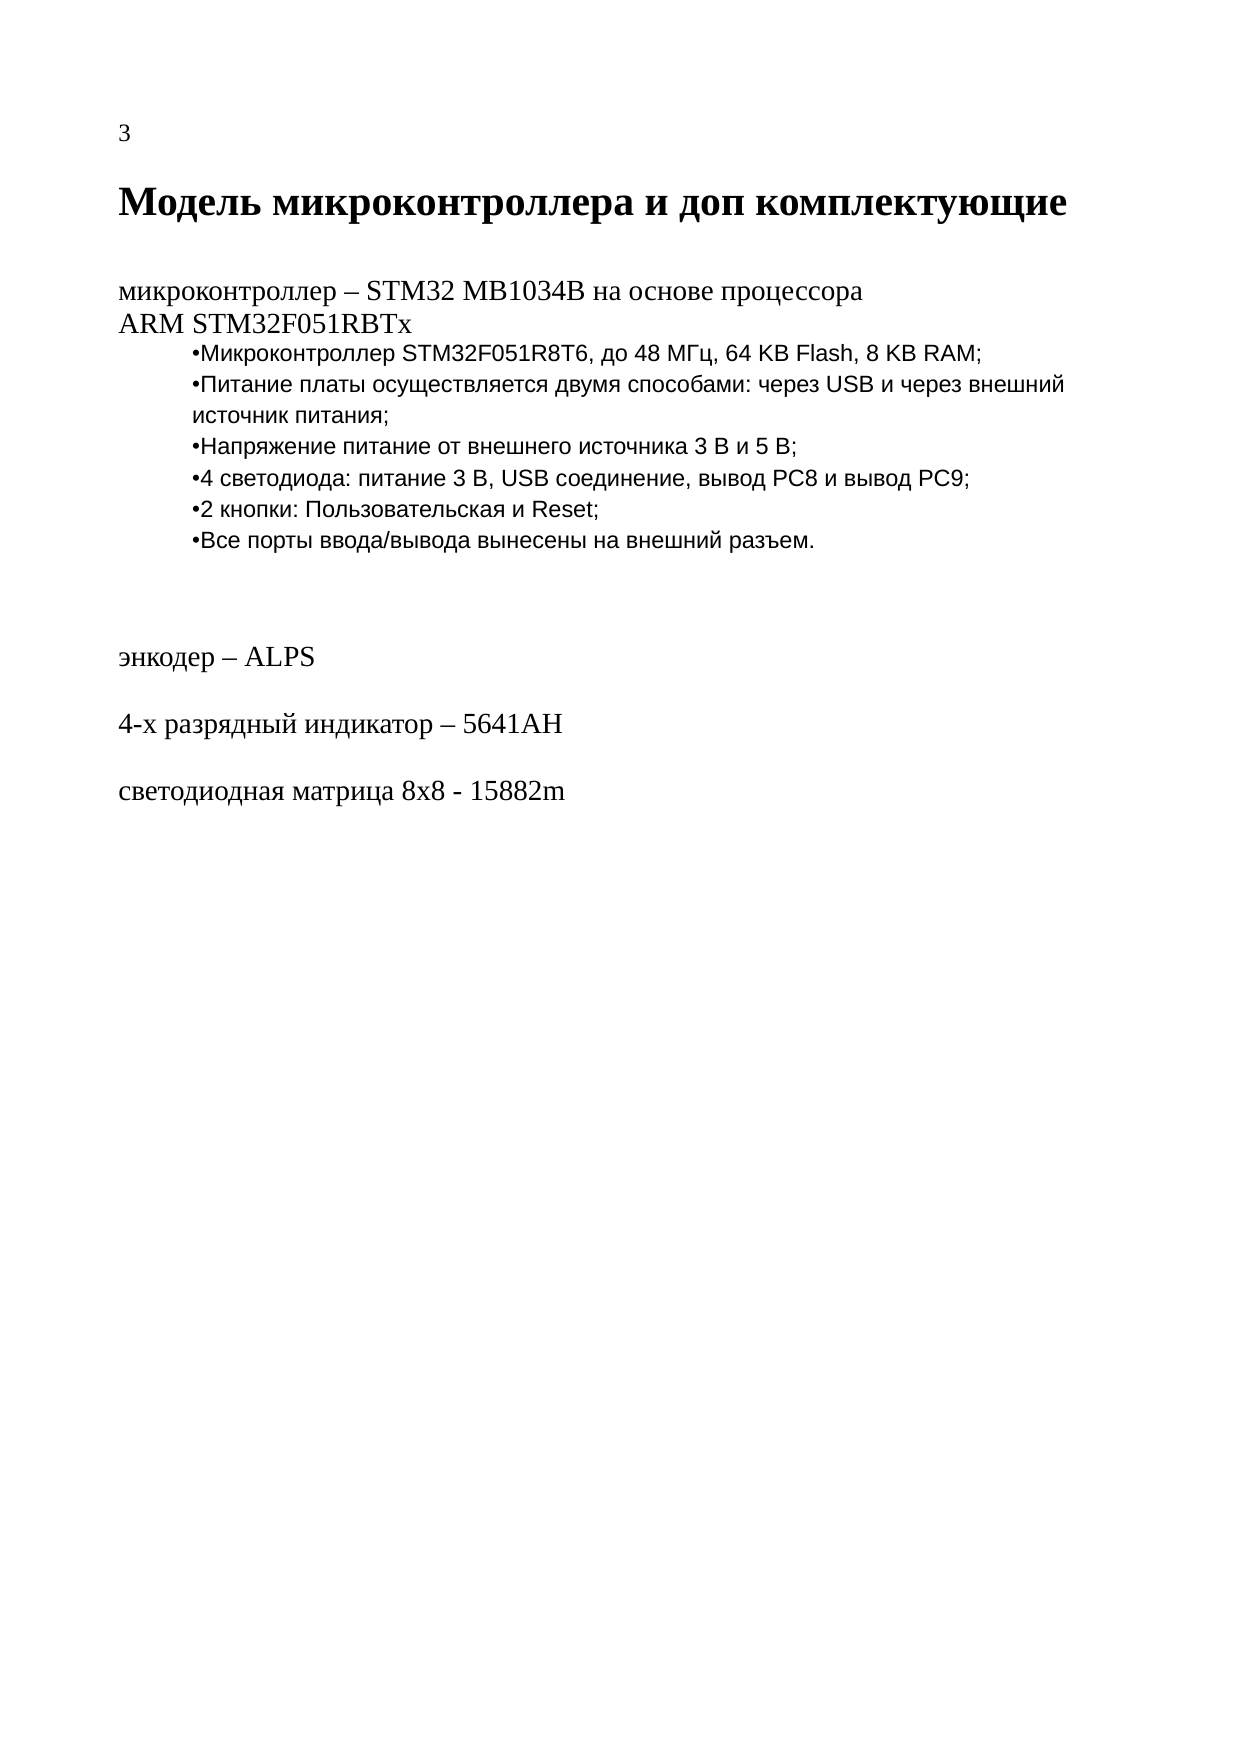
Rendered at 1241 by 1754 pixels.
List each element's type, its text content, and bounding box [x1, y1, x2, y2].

list Все порты ввода/вывода вынесены на внешний разъем. [118, 526, 1122, 553]
list Питание платы осуществляется двумя способами: через USB и через внешний источник питания; [118, 371, 1122, 429]
text светодиодная матрица 8х8 - 15882m [118, 773, 1122, 807]
text микроконтроллер – STM32 MB1034B на основе процессора [118, 273, 1122, 306]
text ARM STM32F051RBTx [118, 306, 1122, 340]
list 2 кнопки: Пользовательская и Reset; [118, 495, 1122, 522]
list 4 светодиода: питание 3 В, USB соединение, вывод PC8 и вывод PC9; [118, 464, 1122, 491]
text энкодер – ALPS [118, 639, 1122, 673]
list Микроконтроллер STM32F051R8T6, до 48 МГц, 64 KB Flash, 8 KB RAM; [118, 340, 1122, 367]
text 4-х разрядный индикатор – 5641AH [118, 706, 1122, 740]
list Напряжение питание от внешнего источника 3 В и 5 В; [118, 433, 1122, 460]
text Модель микроконтроллера и доп комплектующие [118, 177, 1122, 225]
